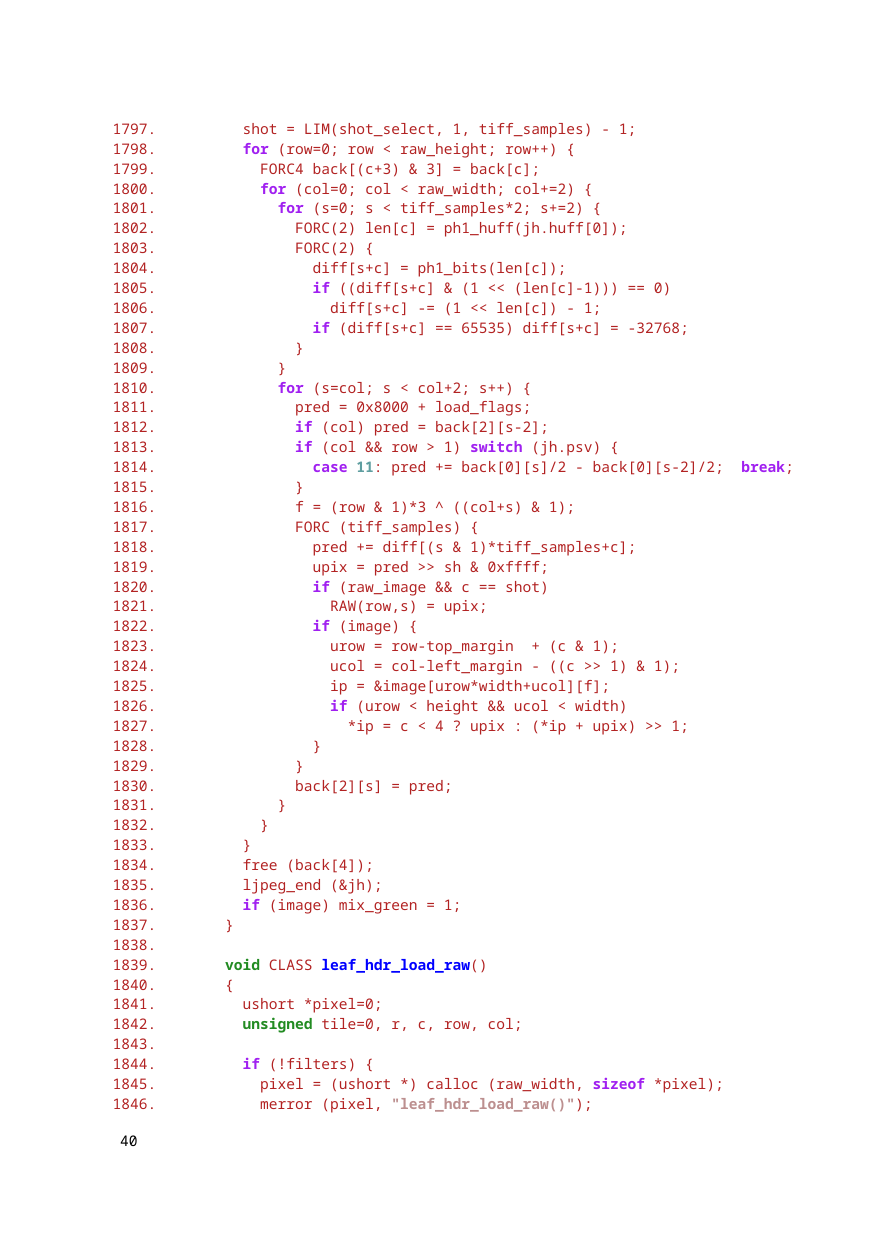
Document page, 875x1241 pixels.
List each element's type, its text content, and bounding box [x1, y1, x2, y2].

list } [112, 477, 799, 497]
list ip = &image[urow*width+ucol][f]; [112, 676, 799, 696]
list for (row=0; row < raw_height; row++) { [112, 139, 799, 158]
list upix = pred >> sh & 0xffff; [112, 556, 799, 576]
list unsigned tile=0, r, c, row, col; [112, 1014, 799, 1034]
list *ip = c < 4 ? upix : (*ip + upix) >> 1; [112, 716, 799, 736]
list } [112, 815, 799, 835]
list void CLASS leaf_hdr_load_raw() [112, 954, 799, 974]
list if (!filters) { [112, 1054, 799, 1074]
list if (col && row > 1) switch (jh.psv) { [112, 437, 799, 457]
list if (image) mix_green = 1; [112, 895, 799, 914]
list if ((diff[s+c] & (1 << (len[c]-1))) == 0) [112, 278, 799, 298]
list pred = 0x8000 + load_flags; [112, 397, 799, 417]
list urow = row-top_margin + (c & 1); [112, 636, 799, 656]
list if (col) pred = back[2][s-2]; [112, 417, 799, 437]
list if (image) { [112, 616, 799, 636]
list if (urow < height && ucol < width) [112, 696, 799, 716]
list FORC (tiff_samples) { [112, 517, 799, 537]
list back[2][s] = pred; [112, 775, 799, 795]
list } [112, 736, 799, 755]
list pixel = (ushort *) calloc (raw_width, sizeof *pixel); [112, 1074, 799, 1094]
list diff[s+c] -= (1 << len[c]) - 1; [112, 298, 799, 318]
list for (s=0; s < tiff_samples*2; s+=2) { [112, 198, 799, 218]
list ljpeg_end (&jh); [112, 875, 799, 895]
list FORC4 back[(c+3) & 3] = back[c]; [112, 158, 799, 178]
list } [112, 795, 799, 815]
list diff[s+c] = ph1_bits(len[c]); [112, 258, 799, 278]
list } [112, 914, 799, 934]
list merror (pixel, "leaf_hdr_load_raw()"); [112, 1094, 799, 1113]
list FORC(2) { [112, 238, 799, 258]
list { [112, 974, 799, 994]
list } [112, 338, 799, 357]
list f = (row & 1)*3 ^ ((col+s) & 1); [112, 497, 799, 517]
list shot = LIM(shot_select, 1, tiff_samples) - 1; [112, 119, 799, 139]
list } [112, 755, 799, 775]
list pred += diff[(s & 1)*tiff_samples+c]; [112, 537, 799, 556]
list case 11: pred += back[0][s]/2 - back[0][s-2]/2; break; [112, 457, 799, 477]
list if (diff[s+c] == 65535) diff[s+c] = -32768; [112, 318, 799, 338]
list for (s=col; s < col+2; s++) { [112, 377, 799, 397]
list FORC(2) len[c] = ph1_huff(jh.huff[0]); [112, 218, 799, 238]
list for (col=0; col < raw_width; col+=2) { [112, 178, 799, 198]
list free (back[4]); [112, 855, 799, 875]
list } [112, 357, 799, 377]
list RAW(row,s) = upix; [112, 596, 799, 616]
list if (raw_image && c == shot) [112, 576, 799, 596]
list ushort *pixel=0; [112, 994, 799, 1014]
list } [112, 835, 799, 855]
list ucol = col-left_margin - ((c >> 1) & 1); [112, 656, 799, 676]
